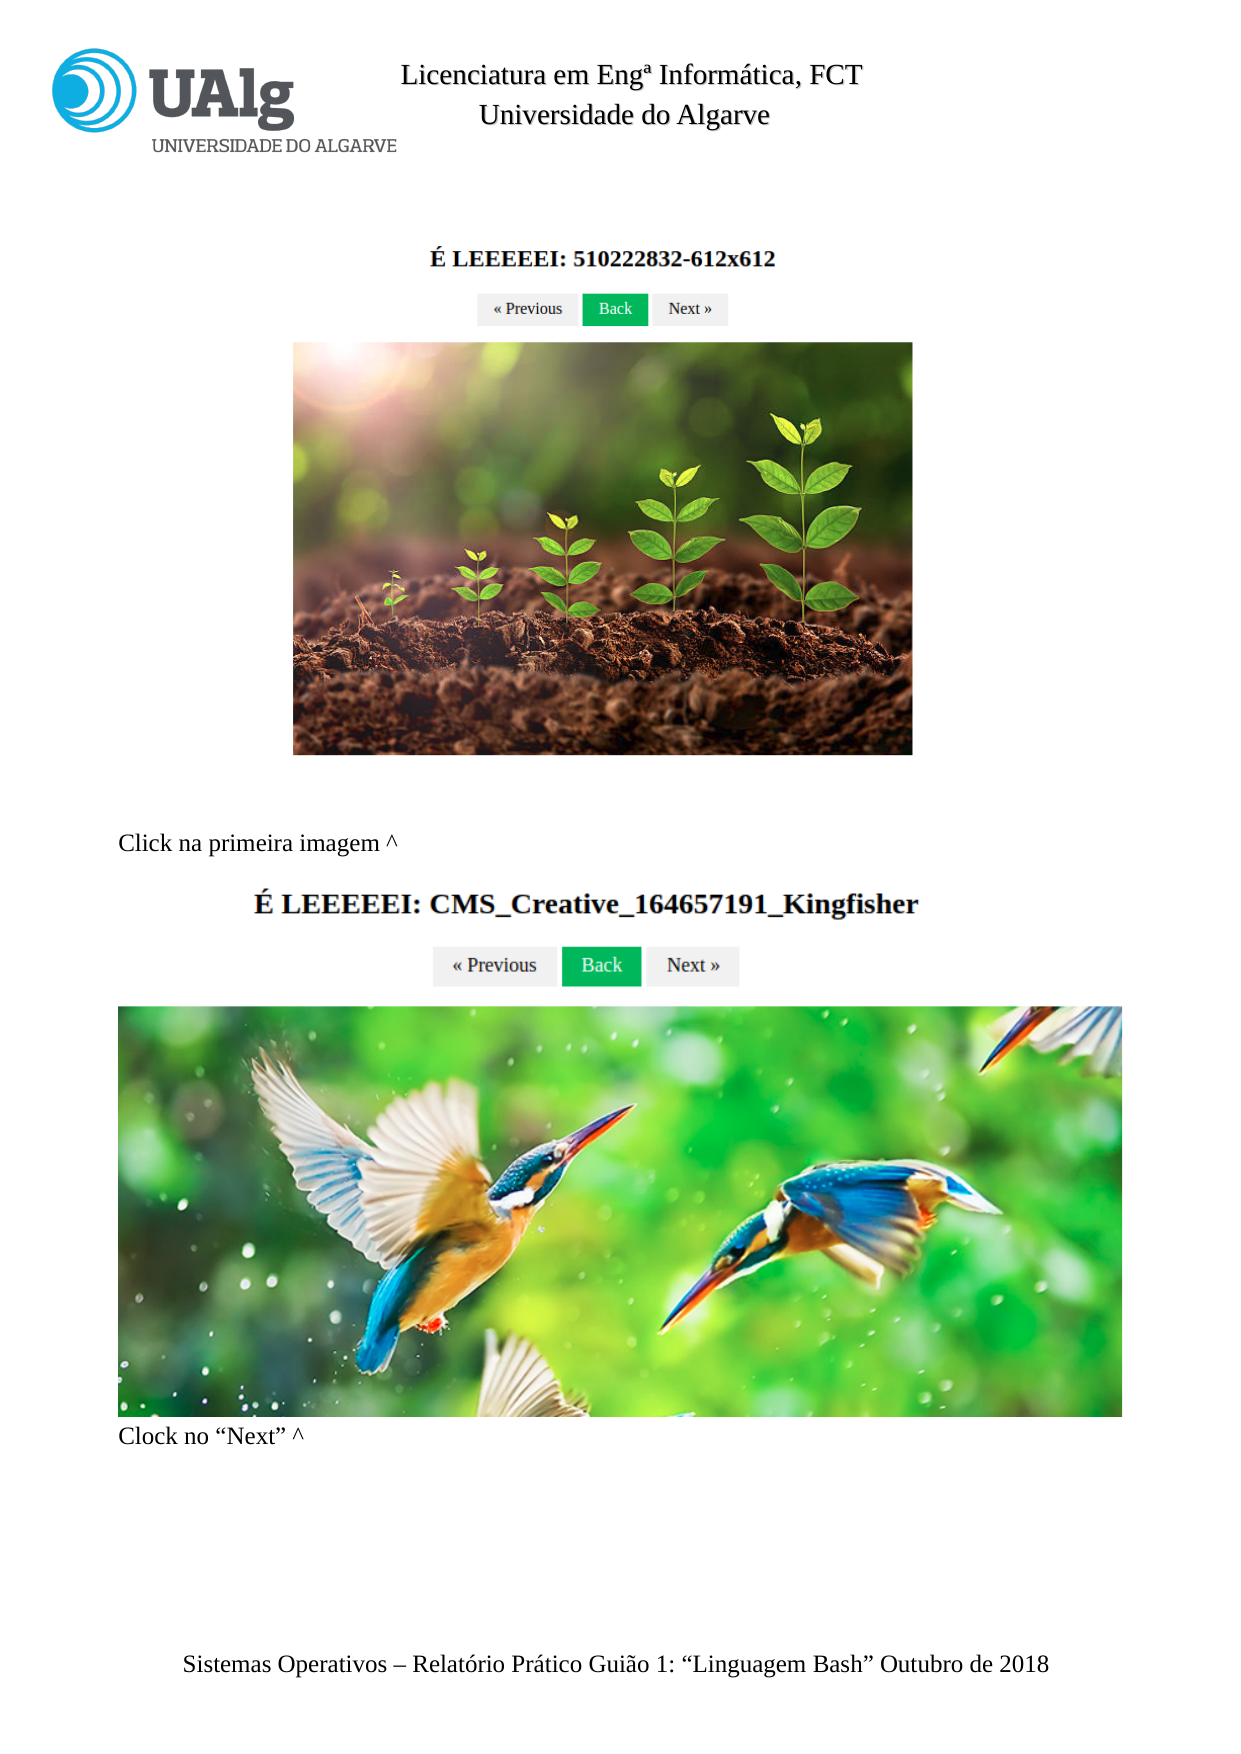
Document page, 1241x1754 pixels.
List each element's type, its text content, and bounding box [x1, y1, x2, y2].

picture [118, 236, 1123, 824]
text Click na primeira imagem ^ [118, 824, 1122, 857]
picture [118, 875, 1123, 1417]
text Clock no “Next” ^ [118, 1417, 1122, 1450]
picture [40, 36, 397, 153]
